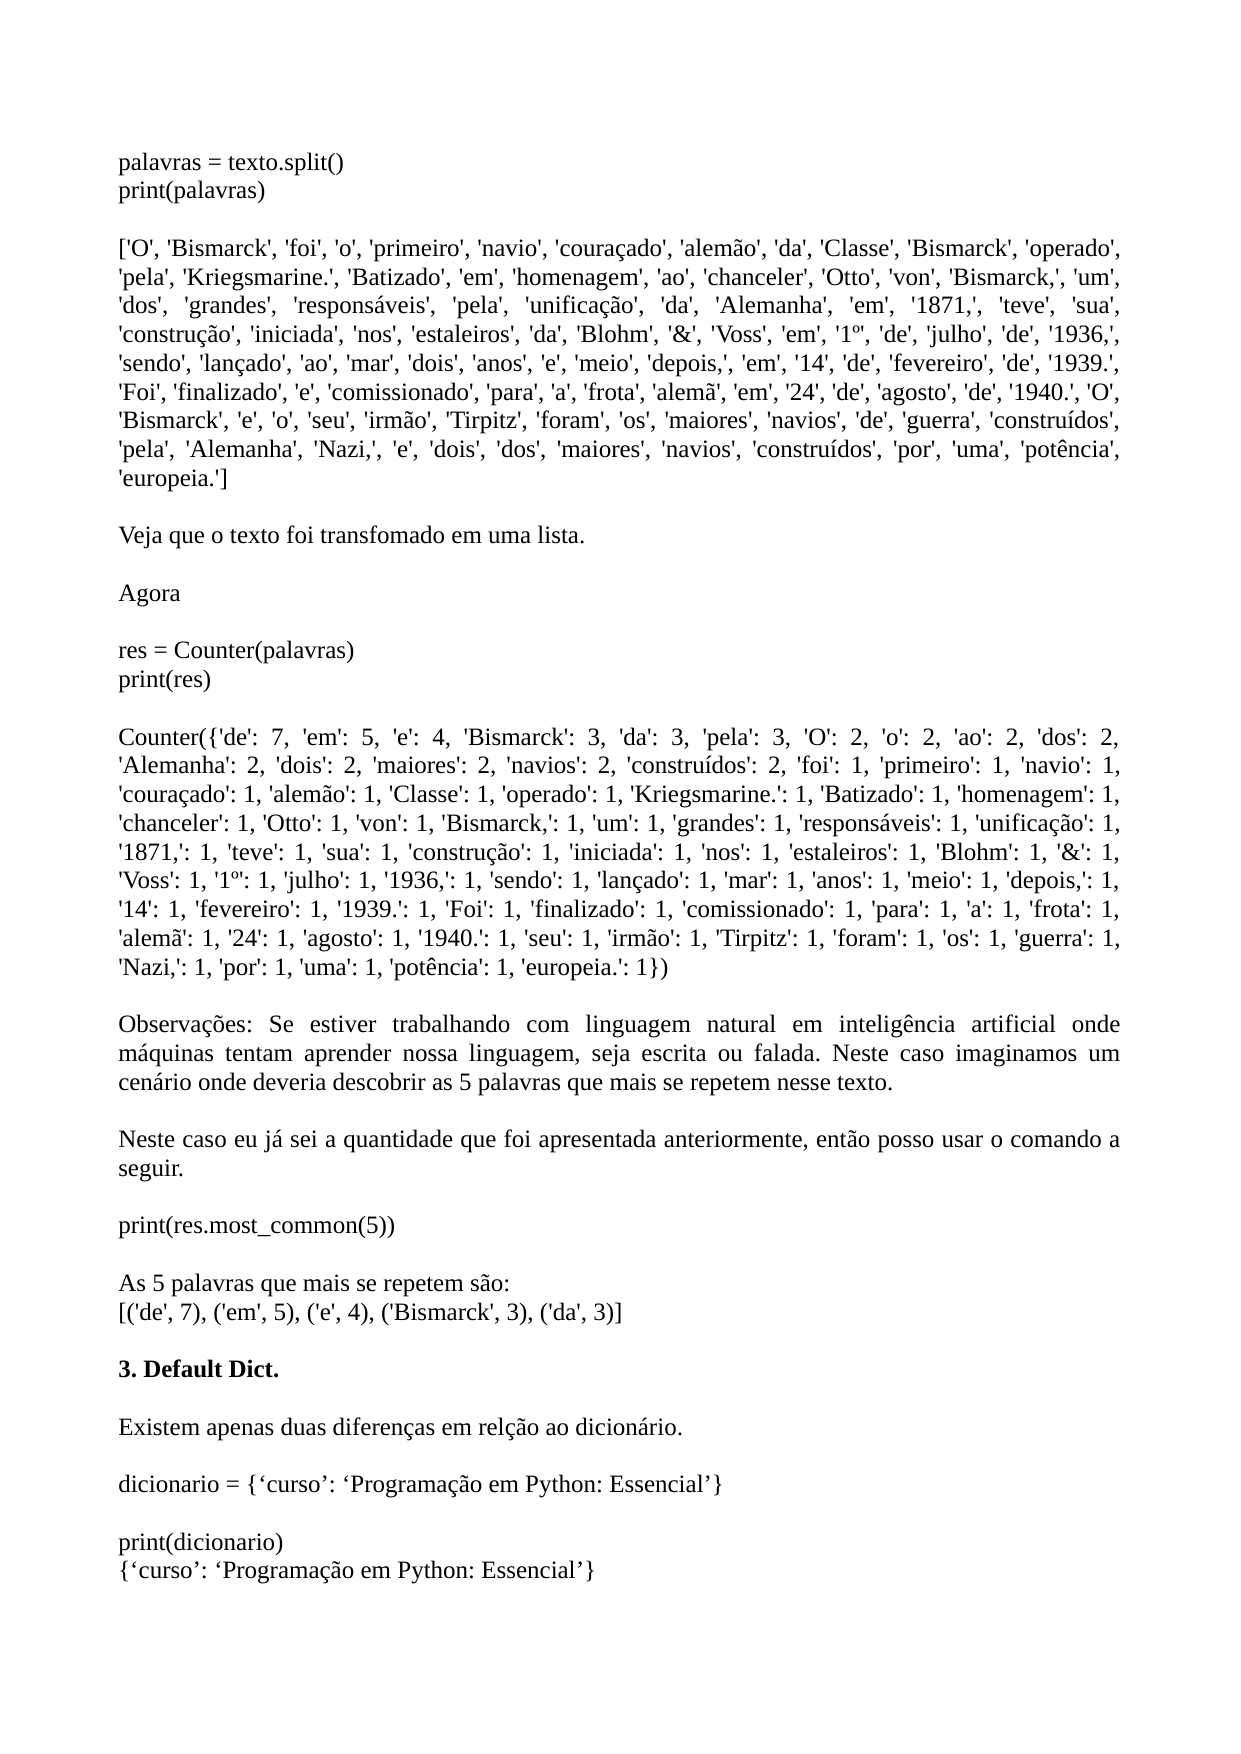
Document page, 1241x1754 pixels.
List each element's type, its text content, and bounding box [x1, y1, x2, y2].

text Agora [118, 578, 1122, 607]
text print(res) [118, 664, 1122, 693]
text print(palavras) [118, 176, 1122, 204]
text ['O', 'Bismarck', 'foi', 'o', 'primeiro', 'navio', 'couraçado', 'alemão', 'da', 'Classe', 'Bismarck', 'operado', 'pela', 'Kriegsmarine.', 'Batizado', 'em', 'homenagem', 'ao', 'chanceler', 'Otto', 'von', 'Bismarck,', 'um', 'dos', 'grandes', 'responsáveis', 'pela', 'unificação', 'da', 'Alemanha', 'em', '1871,', 'teve', 'sua', 'construção', 'iniciada', 'nos', 'estaleiros', 'da', 'Blohm', '&', 'Voss', 'em', '1º', 'de', 'julho', 'de', '1936,', 'sendo', 'lançado', 'ao', 'mar', 'dois', 'anos', 'e', 'meio', 'depois,', 'em', '14', 'de', 'fevereiro', 'de', '1939.', 'Foi', 'finalizado', 'e', 'comissionado', 'para', 'a', 'frota', 'alemã', 'em', '24', 'de', 'agosto', 'de', '1940.', 'O', 'Bismarck', 'e', 'o', 'seu', 'irmão', 'Tirpitz', 'foram', 'os', 'maiores', 'navios', 'de', 'guerra', 'construídos', 'pela', 'Alemanha', 'Nazi,', 'e', 'dois', 'dos', 'maiores', 'navios', 'construídos', 'por', 'uma', 'potência', 'europeia.'] [118, 233, 1122, 492]
text 3. Default Dict. [118, 1354, 1122, 1383]
text dicionario = {‘curso’: ‘Programação em Python: Essencial’} [118, 1469, 1122, 1498]
text Veja que o texto foi transfomado em uma lista. [118, 521, 1122, 549]
text {‘curso’: ‘Programação em Python: Essencial’} [118, 1556, 1122, 1584]
text As 5 palavras que mais se repetem são: [118, 1268, 1122, 1297]
text Existem apenas duas diferenças em relção ao dicionário. [118, 1412, 1122, 1441]
text [('de', 7), ('em', 5), ('e', 4), ('Bismarck', 3), ('da', 3)] [118, 1297, 1122, 1326]
text print(res.most_common(5)) [118, 1211, 1122, 1239]
text Observações: Se estiver trabalhando com linguagem natural em inteligência artificial onde máquinas tentam aprender nossa linguagem, seja escrita ou falada. Neste caso imaginamos um cenário onde deveria descobrir as 5 palavras que mais se repetem nesse texto. [118, 1009, 1122, 1096]
text palavras = texto.split() [118, 147, 1122, 176]
text Counter({'de': 7, 'em': 5, 'e': 4, 'Bismarck': 3, 'da': 3, 'pela': 3, 'O': 2, 'o': 2, 'ao': 2, 'dos': 2, 'Alemanha': 2, 'dois': 2, 'maiores': 2, 'navios': 2, 'construídos': 2, 'foi': 1, 'primeiro': 1, 'navio': 1, 'couraçado': 1, 'alemão': 1, 'Classe': 1, 'operado': 1, 'Kriegsmarine.': 1, 'Batizado': 1, 'homenagem': 1, 'chanceler': 1, 'Otto': 1, 'von': 1, 'Bismarck,': 1, 'um': 1, 'grandes': 1, 'responsáveis': 1, 'unificação': 1, '1871,': 1, 'teve': 1, 'sua': 1, 'construção': 1, 'iniciada': 1, 'nos': 1, 'estaleiros': 1, 'Blohm': 1, '&': 1, 'Voss': 1, '1º': 1, 'julho': 1, '1936,': 1, 'sendo': 1, 'lançado': 1, 'mar': 1, 'anos': 1, 'meio': 1, 'depois,': 1, '14': 1, 'fevereiro': 1, '1939.': 1, 'Foi': 1, 'finalizado': 1, 'comissionado': 1, 'para': 1, 'a': 1, 'frota': 1, 'alemã': 1, '24': 1, 'agosto': 1, '1940.': 1, 'seu': 1, 'irmão': 1, 'Tirpitz': 1, 'foram': 1, 'os': 1, 'guerra': 1, 'Nazi,': 1, 'por': 1, 'uma': 1, 'potência': 1, 'europeia.': 1}) [118, 722, 1122, 981]
text res = Counter(palavras) [118, 636, 1122, 664]
text print(dicionario) [118, 1527, 1122, 1556]
text Neste caso eu já sei a quantidade que foi apresentada anteriormente, então posso usar o comando a seguir. [118, 1124, 1122, 1182]
